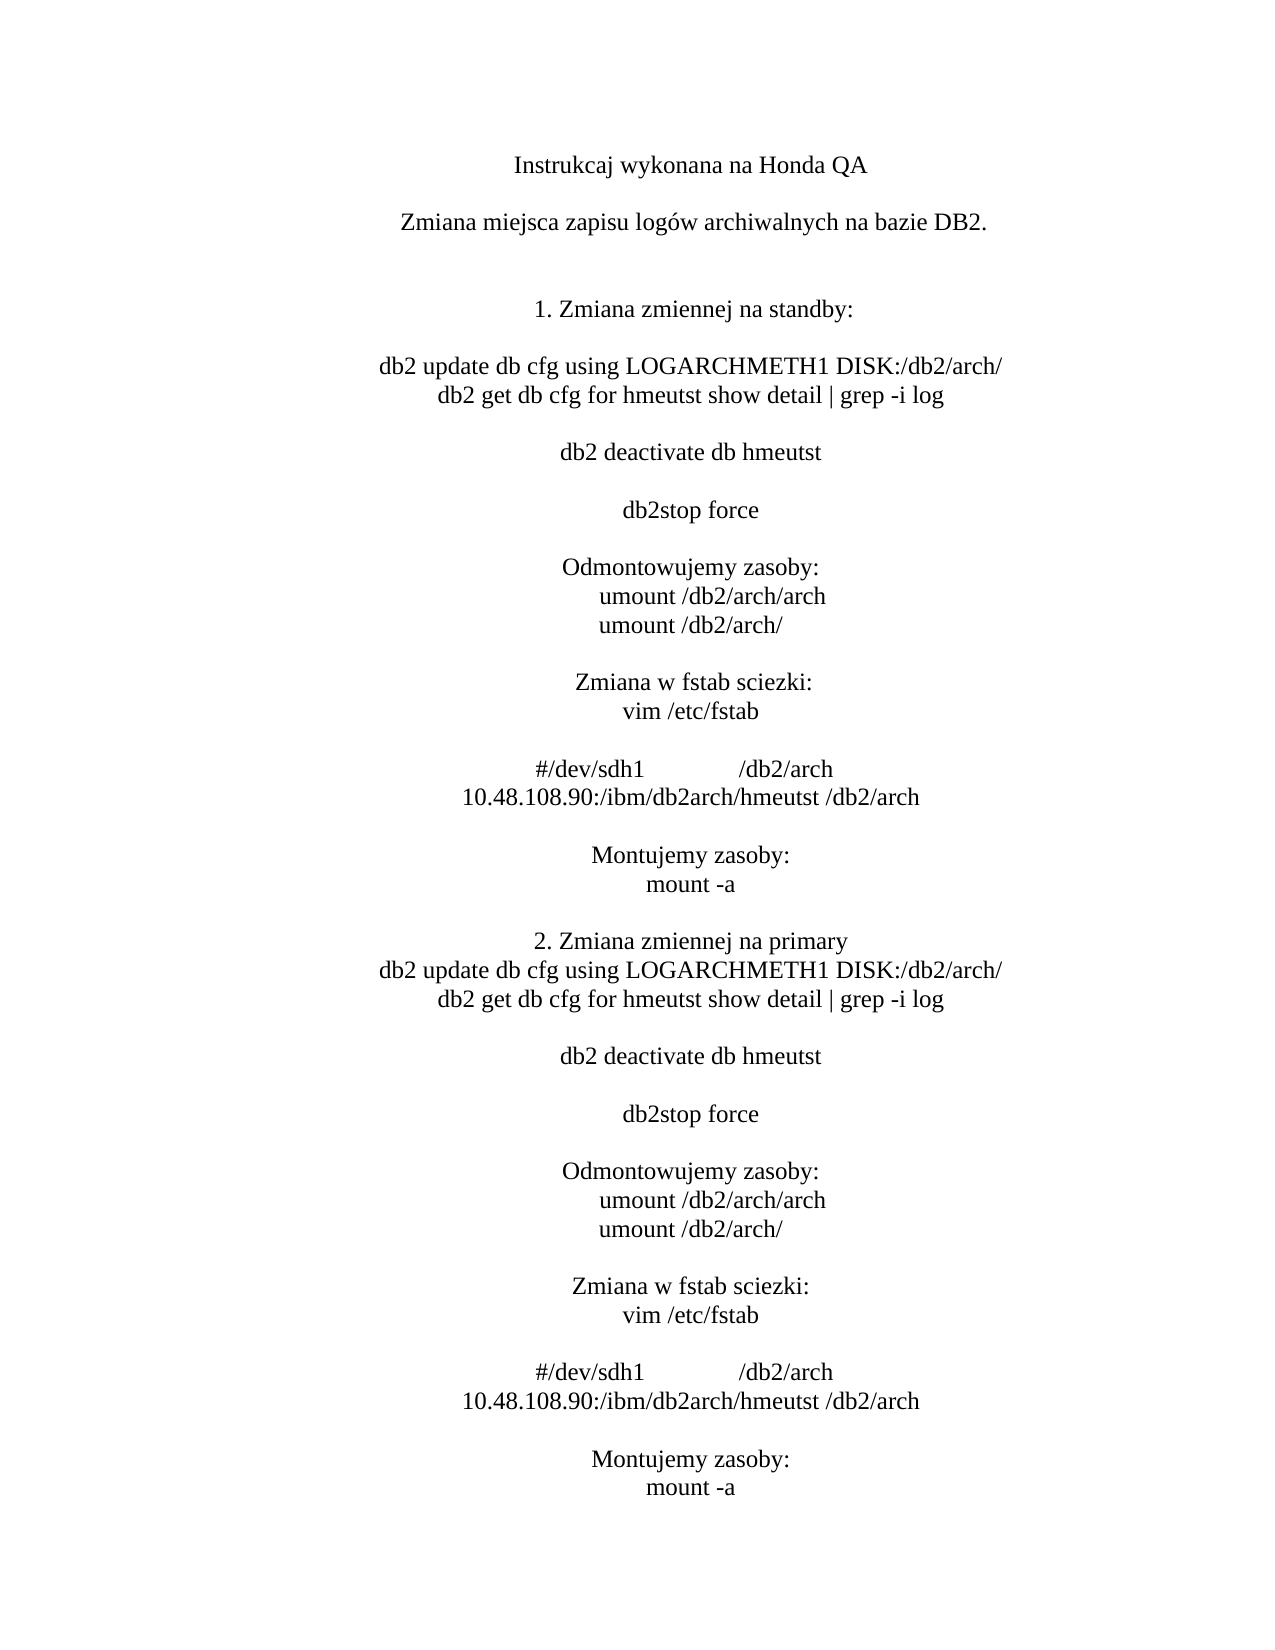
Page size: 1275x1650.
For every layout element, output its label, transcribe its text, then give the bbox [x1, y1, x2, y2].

text Odmontowujemy zasoby: [187, 1156, 1200, 1185]
text Zmiana w fstab sciezki: [187, 667, 1200, 696]
text Zmiana w fstab sciezki: [187, 1271, 1200, 1300]
text db2 update db cfg using LOGARCHMETH1 DISK:/db2/arch/ [187, 351, 1200, 380]
text mount -a [187, 1472, 1200, 1501]
text db2stop force [187, 495, 1200, 524]
text #/dev/sdh1 /db2/arch [187, 1357, 1200, 1386]
text 10.48.108.90:/ibm/db2arch/hmeutst /db2/arch [187, 1386, 1200, 1415]
text Montujemy zasoby: [187, 1444, 1200, 1472]
text Zmiana miejsca zapisu logów archiwalnych na bazie DB2. [187, 207, 1200, 236]
text 10.48.108.90:/ibm/db2arch/hmeutst /db2/arch [187, 782, 1200, 811]
text #/dev/sdh1 /db2/arch [187, 754, 1200, 782]
text Instrukcaj wykonana na Honda QA [187, 150, 1200, 179]
text Odmontowujemy zasoby: [187, 552, 1200, 581]
text db2stop force [187, 1099, 1200, 1127]
text 2. Zmiana zmiennej na primary [187, 926, 1200, 955]
text db2 deactivate db hmeutst [187, 437, 1200, 466]
text umount /db2/arch/ [187, 1214, 1200, 1242]
text db2 get db cfg for hmeutst show detail | grep -i log [187, 984, 1200, 1012]
text mount -a [187, 869, 1200, 897]
text umount /db2/arch/ [187, 610, 1200, 639]
text db2 deactivate db hmeutst [187, 1041, 1200, 1070]
text vim /etc/fstab [187, 1300, 1200, 1329]
text 1. Zmiana zmiennej na standby: [187, 294, 1200, 322]
text db2 update db cfg using LOGARCHMETH1 DISK:/db2/arch/ [187, 955, 1200, 984]
text vim /etc/fstab [187, 696, 1200, 725]
text Montujemy zasoby: [187, 840, 1200, 869]
text umount /db2/arch/arch [187, 1185, 1200, 1214]
text umount /db2/arch/arch [187, 581, 1200, 610]
text db2 get db cfg for hmeutst show detail | grep -i log [187, 380, 1200, 409]
